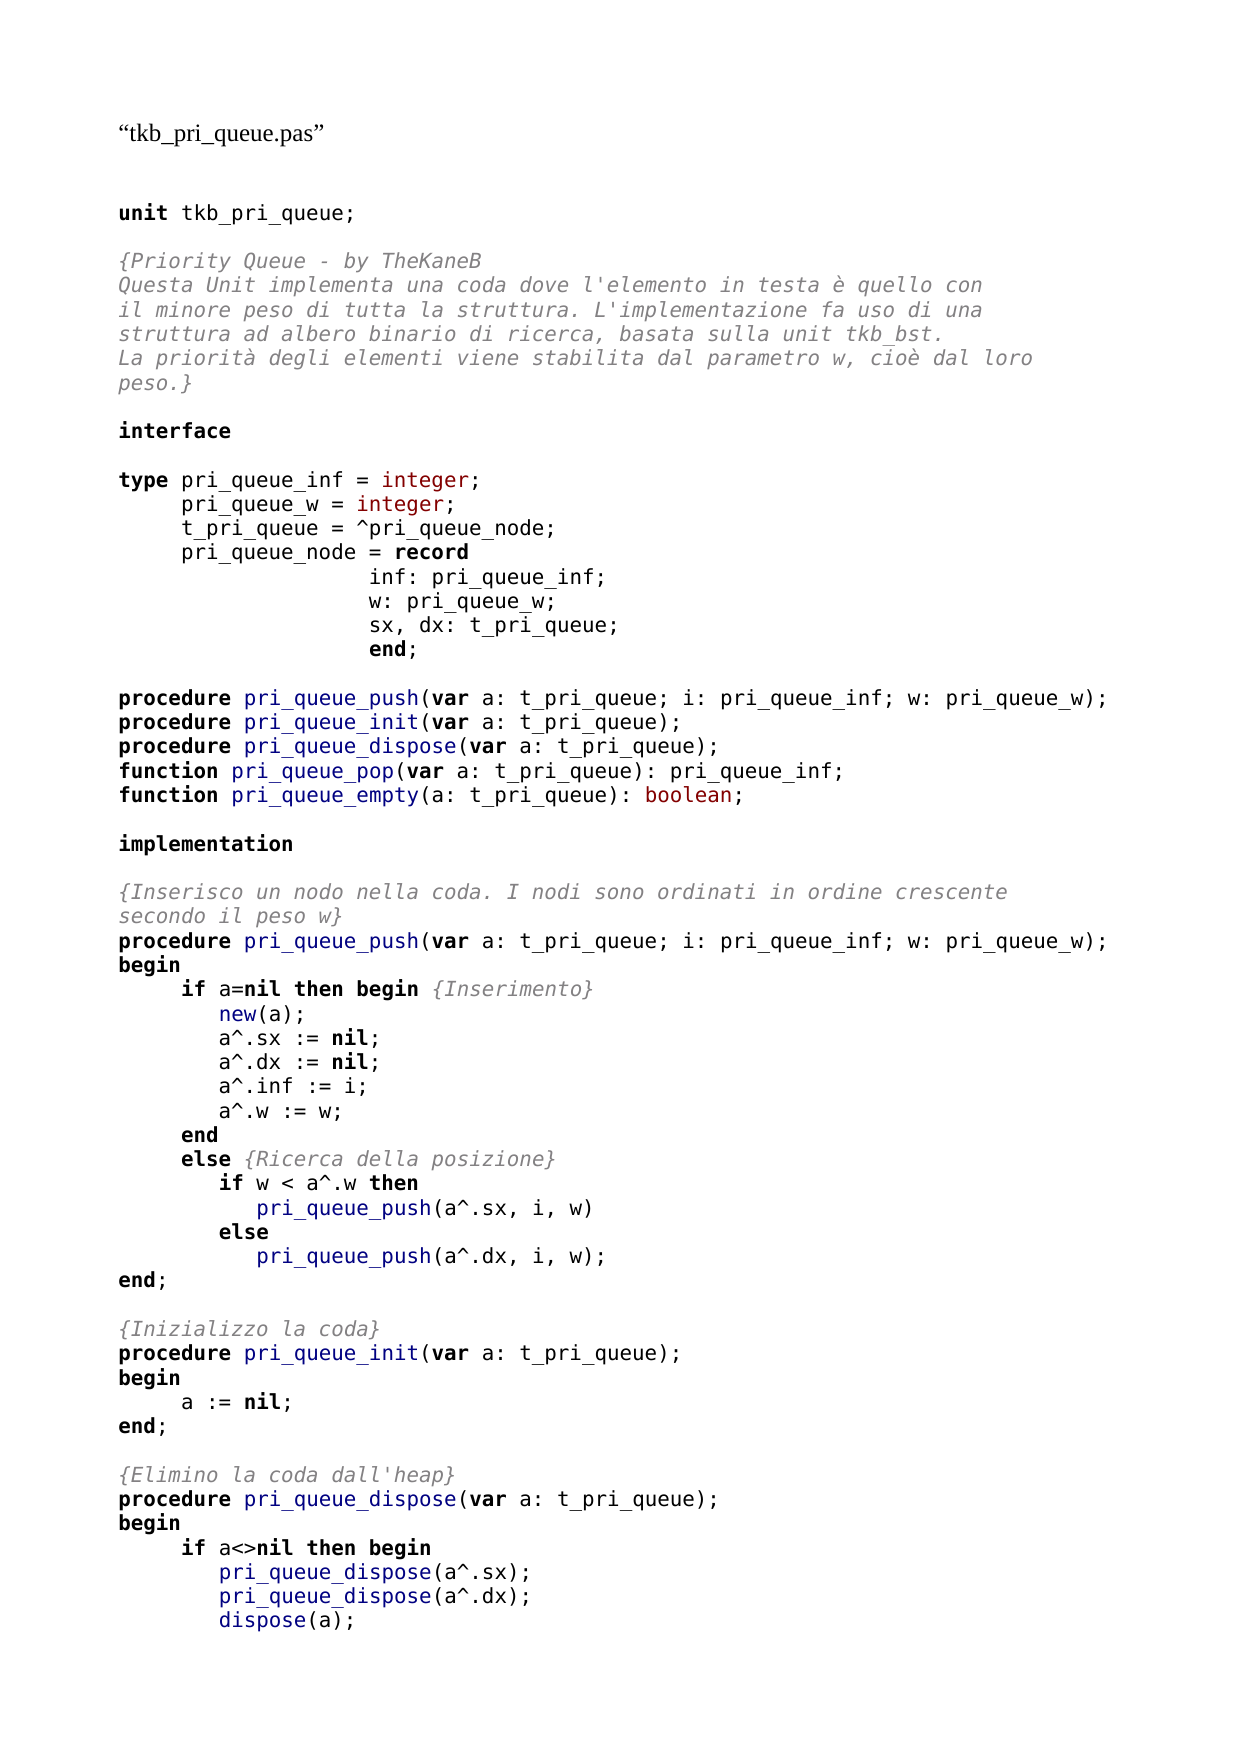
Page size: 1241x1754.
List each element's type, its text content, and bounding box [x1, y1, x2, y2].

text procedure pri_queue_push(var a: t_pri_queue; i: pri_queue_inf; w: pri_queue_w); [118, 929, 1122, 953]
text a^.dx := nil; [118, 1050, 1122, 1074]
text implementation [118, 832, 1122, 856]
text begin [118, 953, 1122, 977]
text else [118, 1220, 1122, 1244]
text if w < a^.w then [118, 1171, 1122, 1196]
text {Inserisco un nodo nella coda. I nodi sono ordinati in ordine crescente [118, 880, 1122, 904]
text struttura ad albero binario di ricerca, basata sulla unit tkb_bst. [118, 322, 1122, 346]
text dispose(a); [118, 1608, 1122, 1633]
text Questa Unit implementa una coda dove l'elemento in testa è quello con [118, 273, 1122, 298]
text if a=nil then begin {Inserimento} [118, 977, 1122, 1002]
text {Priority Queue - by TheKaneB [118, 249, 1122, 273]
text {Inizializzo la coda} [118, 1317, 1122, 1341]
text end; [118, 637, 1122, 662]
text sx, dx: t_pri_queue; [118, 613, 1122, 637]
text end; [118, 1414, 1122, 1438]
text w: pri_queue_w; [118, 589, 1122, 613]
text end; [118, 1268, 1122, 1293]
text pri_queue_dispose(a^.sx); [118, 1560, 1122, 1584]
text a := nil; [118, 1390, 1122, 1414]
text function pri_queue_empty(a: t_pri_queue): boolean; [118, 783, 1122, 807]
text pri_queue_node = record [118, 540, 1122, 565]
text pri_queue_dispose(a^.dx); [118, 1584, 1122, 1608]
text unit tkb_pri_queue; [118, 201, 1122, 225]
text procedure pri_queue_init(var a: t_pri_queue); [118, 1341, 1122, 1366]
text il minore peso di tutta la struttura. L'implementazione fa uso di una [118, 298, 1122, 322]
text inf: pri_queue_inf; [118, 565, 1122, 589]
text begin [118, 1366, 1122, 1390]
text new(a); [118, 1002, 1122, 1026]
text procedure pri_queue_init(var a: t_pri_queue); [118, 710, 1122, 734]
text a^.sx := nil; [118, 1026, 1122, 1050]
text procedure pri_queue_dispose(var a: t_pri_queue); [118, 734, 1122, 759]
text pri_queue_push(a^.sx, i, w) [118, 1196, 1122, 1220]
text {Elimino la coda dall'heap} [118, 1463, 1122, 1487]
text pri_queue_w = integer; [118, 492, 1122, 516]
text a^.w := w; [118, 1099, 1122, 1123]
text begin [118, 1511, 1122, 1536]
text function pri_queue_pop(var a: t_pri_queue): pri_queue_inf; [118, 759, 1122, 783]
text end [118, 1123, 1122, 1147]
text interface [118, 419, 1122, 443]
text if a<>nil then begin [118, 1536, 1122, 1560]
text t_pri_queue = ^pri_queue_node; [118, 516, 1122, 540]
text procedure pri_queue_dispose(var a: t_pri_queue); [118, 1487, 1122, 1511]
text a^.inf := i; [118, 1074, 1122, 1099]
text pri_queue_push(a^.dx, i, w); [118, 1244, 1122, 1268]
text secondo il peso w} [118, 904, 1122, 929]
text “tkb_pri_queue.pas” [118, 118, 1122, 147]
text else {Ricerca della posizione} [118, 1147, 1122, 1171]
text type pri_queue_inf = integer; [118, 468, 1122, 492]
text La priorità degli elementi viene stabilita dal parametro w, cioè dal loro peso.} [118, 346, 1122, 395]
text procedure pri_queue_push(var a: t_pri_queue; i: pri_queue_inf; w: pri_queue_w); [118, 686, 1122, 710]
